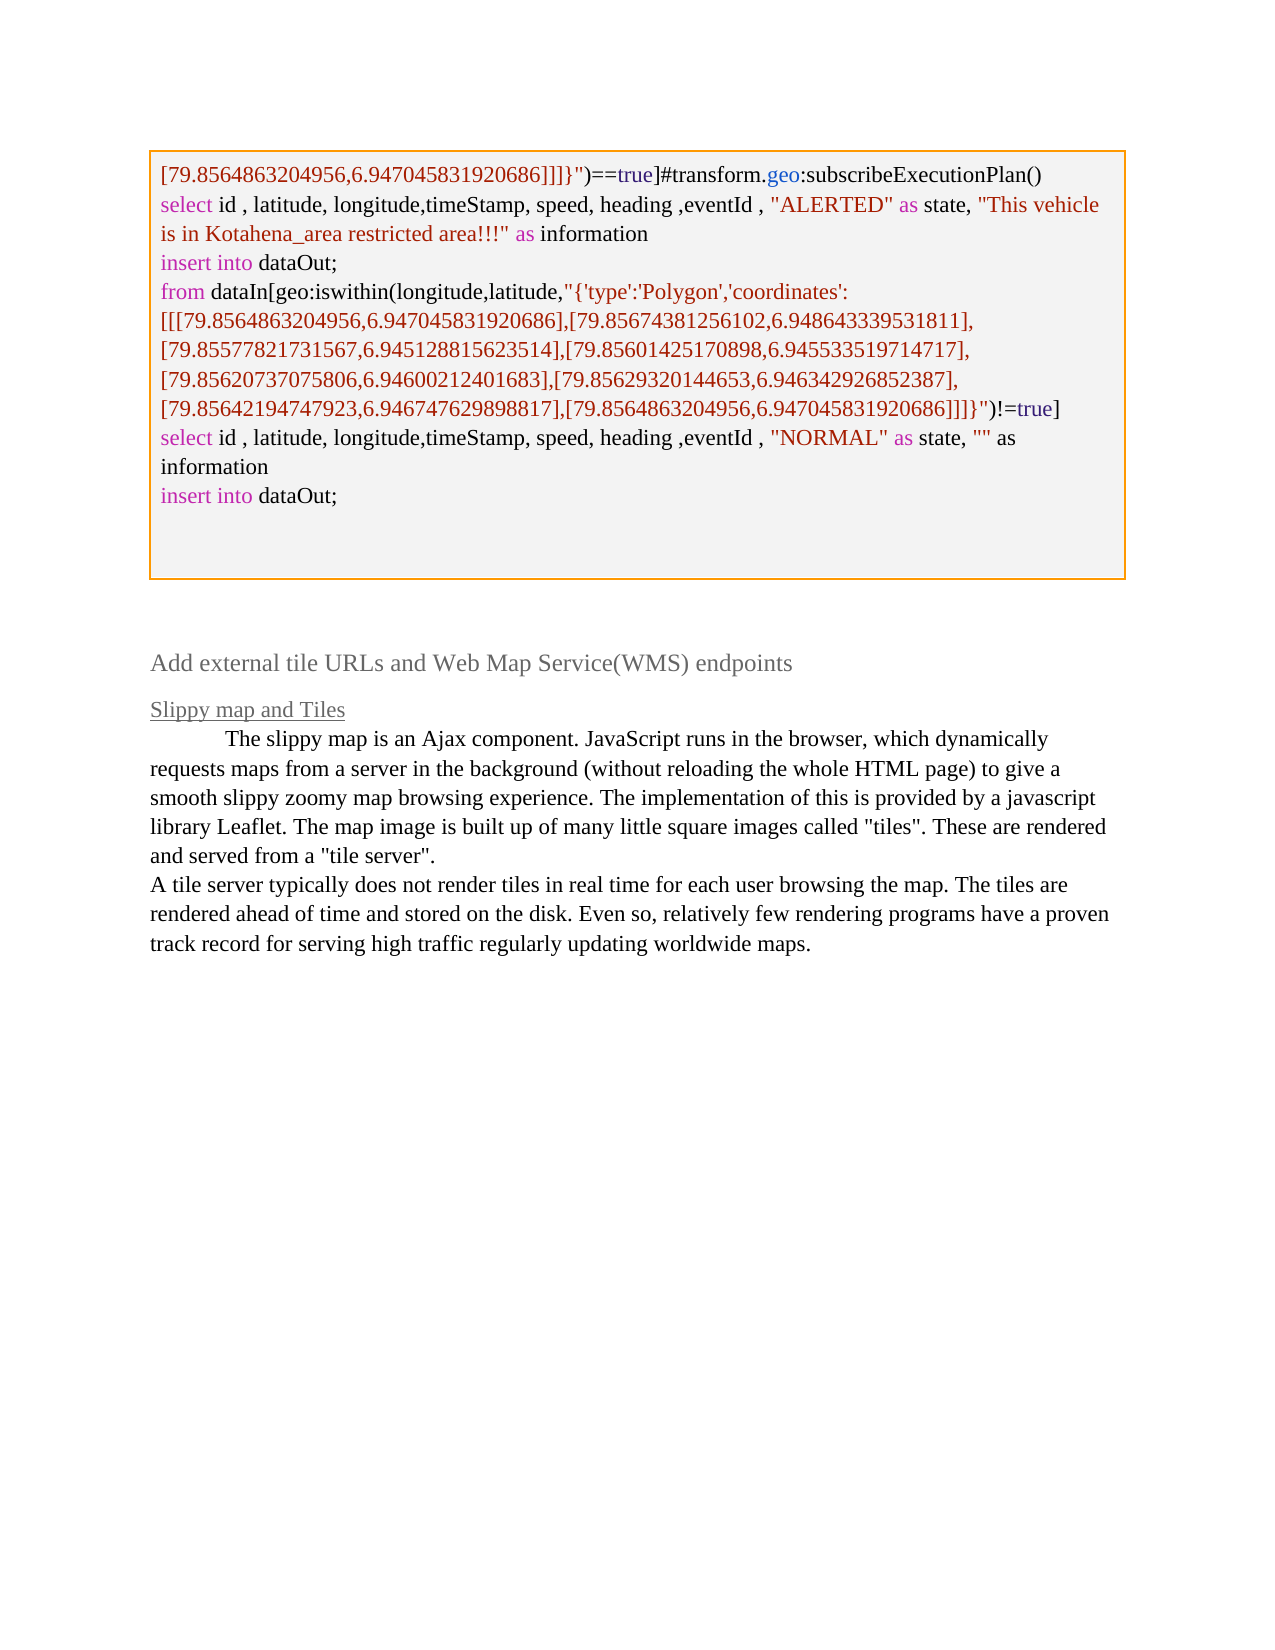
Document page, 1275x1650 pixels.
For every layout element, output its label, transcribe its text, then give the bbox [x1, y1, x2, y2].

text The slippy map is an Ajax component. JavaScript runs in the browser, which dynamically requests maps from a server in the background (without reloading the whole HTML page) to give a smooth slippy zoomy map browsing experience. The implementation of this is provided by a javascript library Leaflet. The map image is built up of many little square images called "tiles". These are rendered and served from a "tile server". [150, 726, 1125, 868]
text A tile server typically does not render tiles in real time for each user browsing the map. The tiles are rendered ahead of time and stored on the disk. Even so, relatively few rendering programs have a proven track record for serving high traffic regularly updating worldwide maps. [150, 872, 1125, 956]
table_header [79.8564863204956,6.947045831920686]]]}")==true]#transform.geo:subscribeExecutionPlan() select id , latitude, longitude,timeStamp, speed, heading ,eventId , "ALERTED" as state, "This vehicle is in Kotahena_area restricted area!!!" as information insert into dataOut; from dataIn[geo:iswithin(longitude,latitude,"{'type':'Polygon','coordinates':[[[79.8564863204956,6.947045831920686],[79.85674381256102,6.948643339531811],[79.85577821731567,6.945128815623514],[79.85601425170898,6.945533519714717],[79.85620737075806,6.94600212401683],[79.85629320144653,6.946342926852387],[79.85642194747923,6.946747629898817],[79.8564863204956,6.947045831920686]]]}")!=true] select id , latitude, longitude,timeStamp, speed, heading ,eventId , "NORMAL" as state, "" as information insert into dataOut; [151, 152, 1124, 577]
subtitle Add external tile URLs and Web Map Service(WMS) endpoints [150, 649, 1125, 677]
subtitle Slippy map and Tiles [150, 697, 1125, 723]
